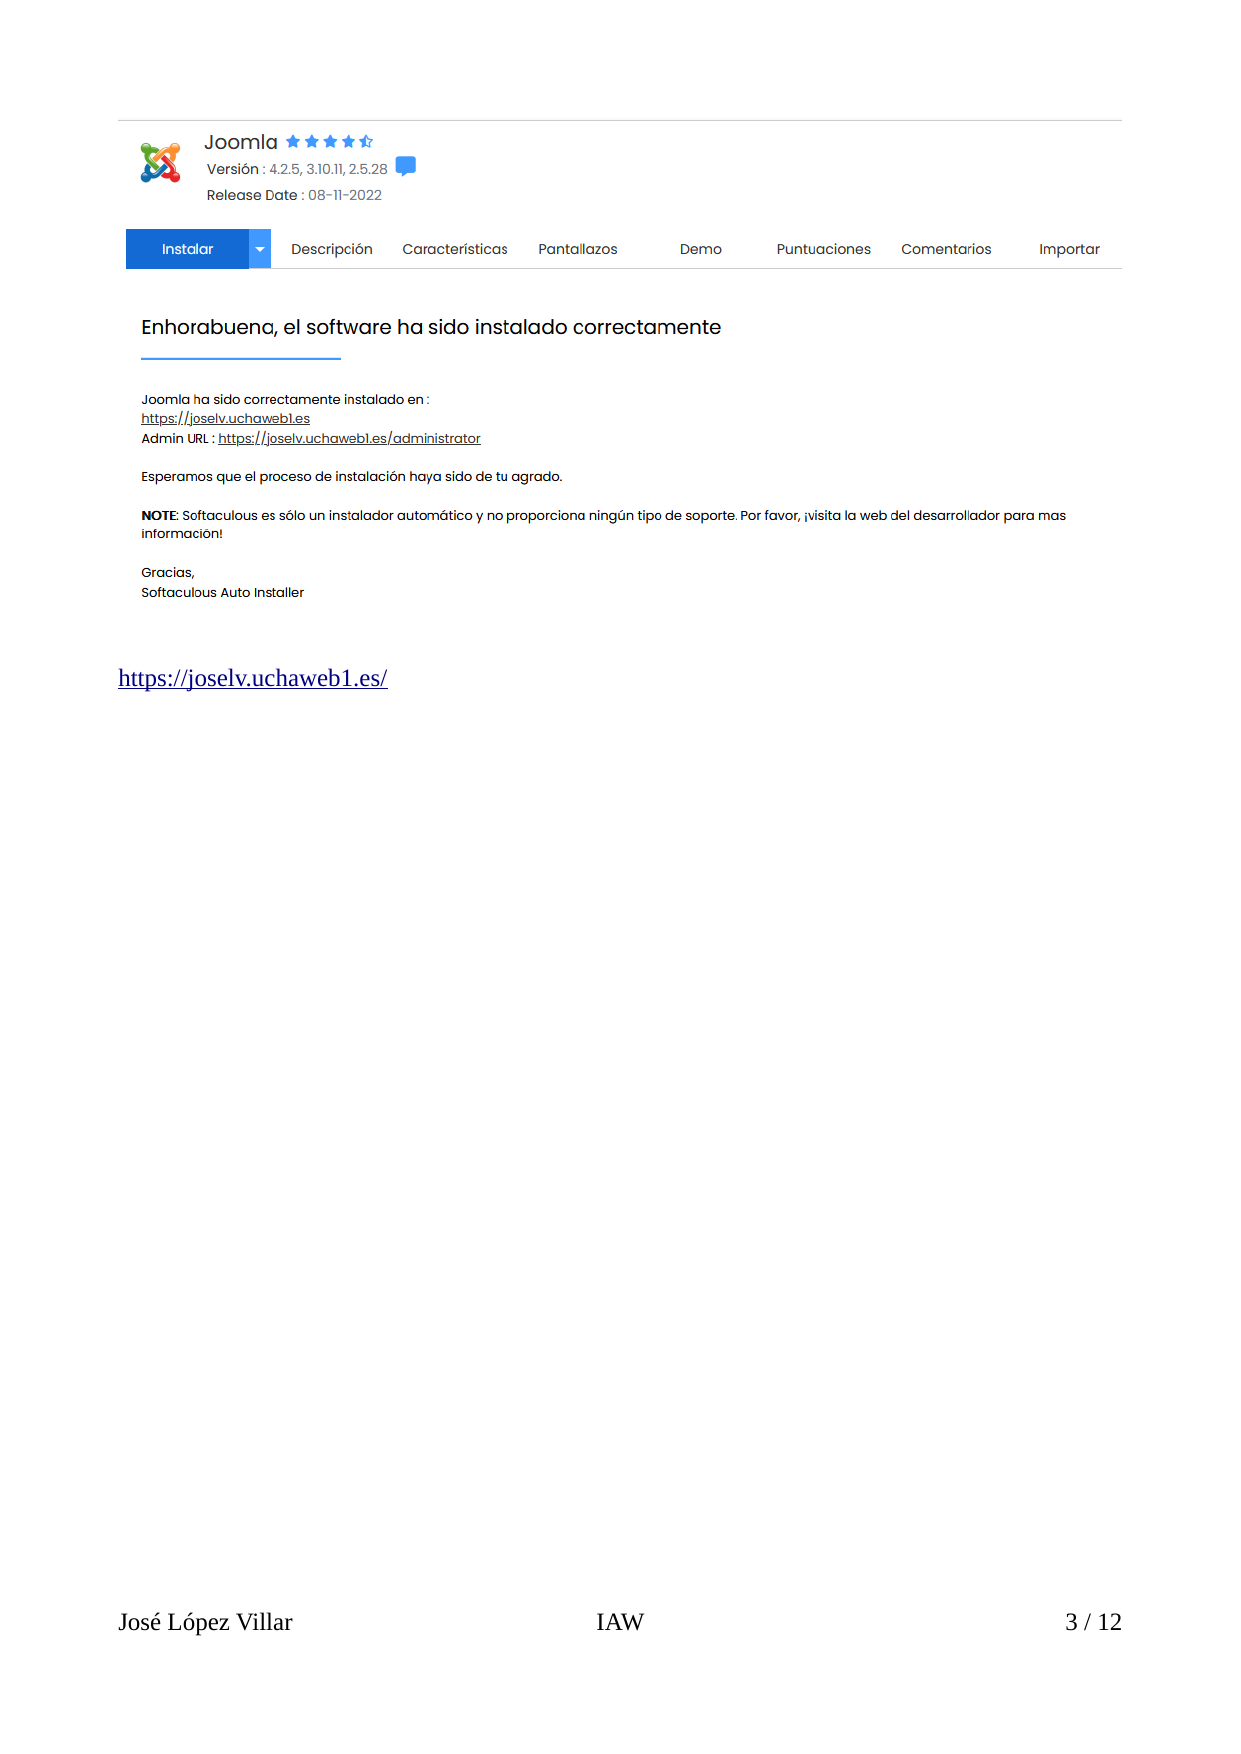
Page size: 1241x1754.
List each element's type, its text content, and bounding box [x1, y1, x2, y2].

subtitle https://joselv.uchaweb1.es/ [118, 663, 1122, 692]
picture [118, 118, 1123, 612]
